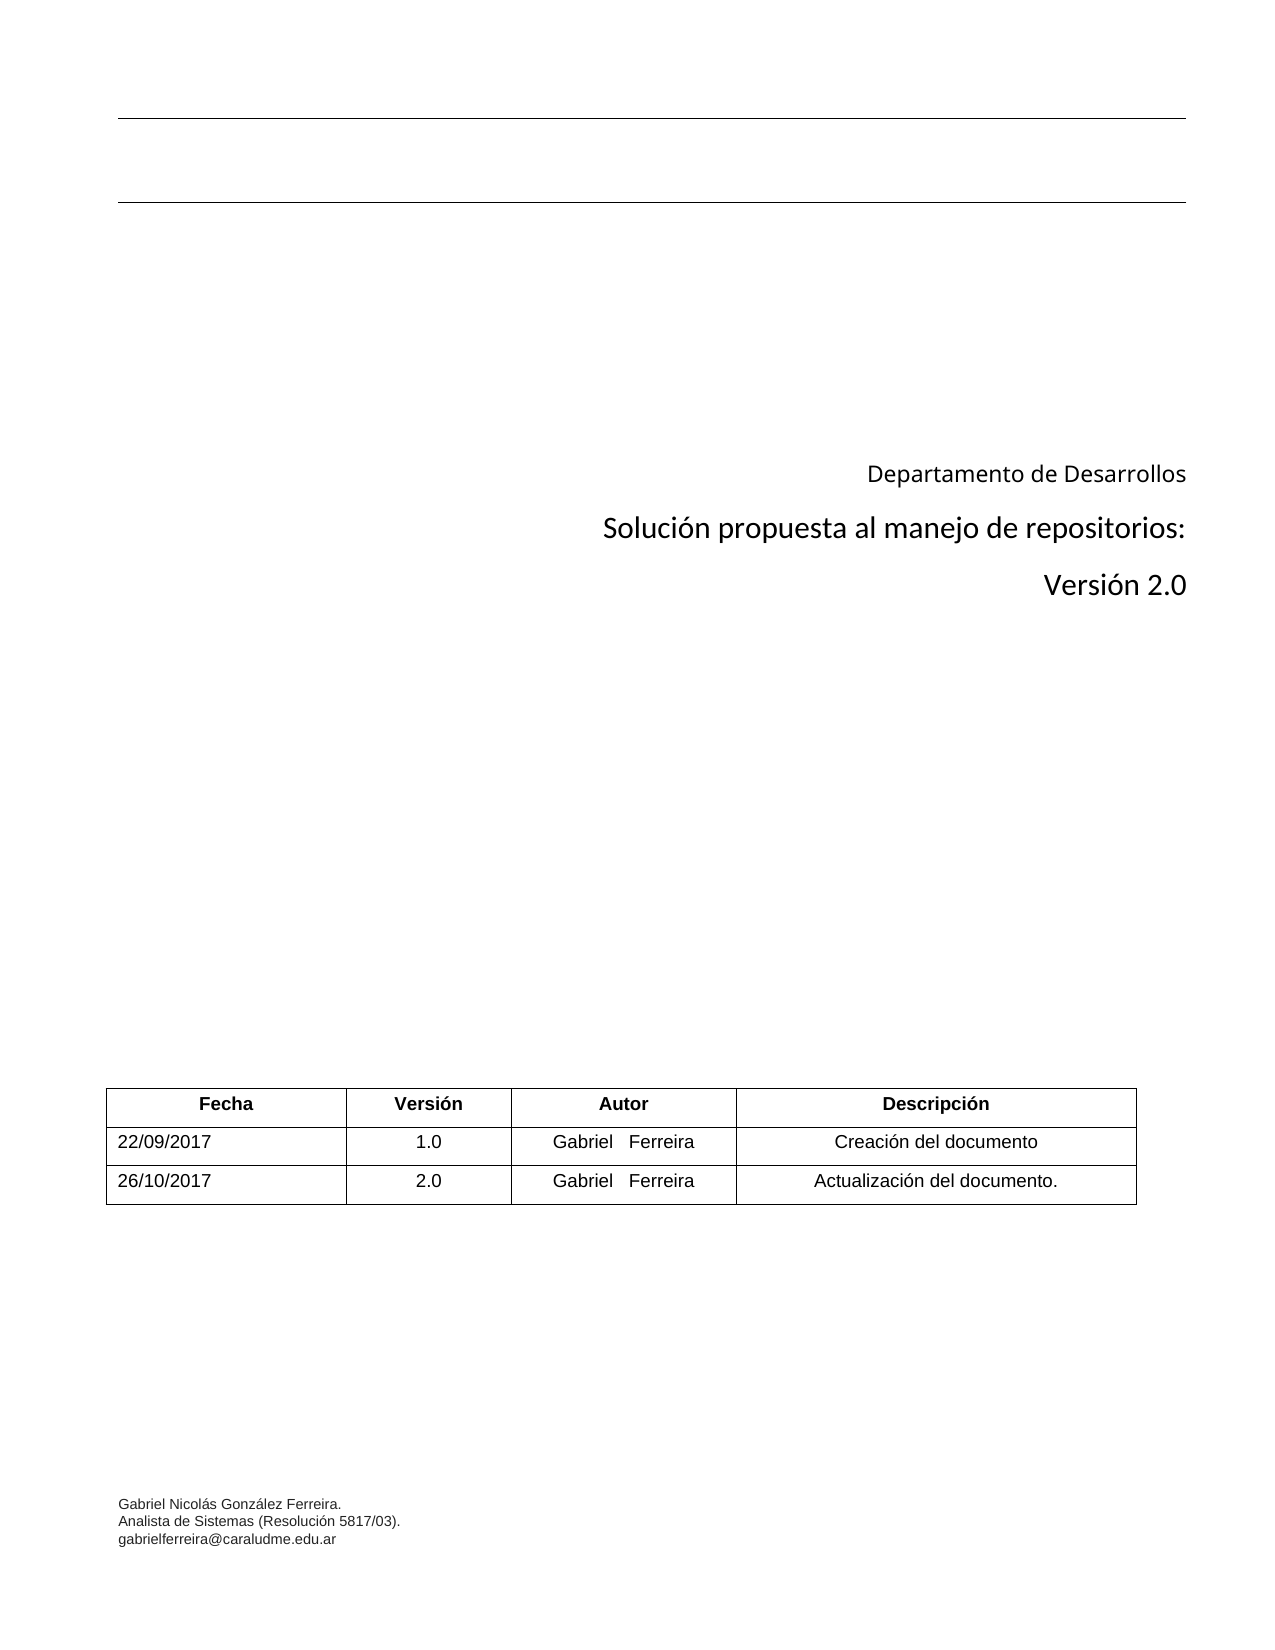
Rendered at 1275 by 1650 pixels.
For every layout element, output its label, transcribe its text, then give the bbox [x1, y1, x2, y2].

table_cell Creación del documento [737, 1128, 1136, 1165]
table_cell 26/10/2017 [107, 1166, 346, 1204]
text Departamento de Desarrollos [118, 458, 1186, 489]
table_cell Actualización del documento. [737, 1166, 1136, 1204]
text Versión 2.0 [118, 565, 1186, 603]
table_cell 22/09/2017 [107, 1128, 346, 1165]
table_header Autor [512, 1089, 736, 1127]
table_cell Gabriel Ferreira [512, 1166, 736, 1204]
text Solución propuesta al manejo de repositorios: [118, 508, 1186, 546]
table_header Fecha [107, 1089, 346, 1127]
table_cell 1.0 [347, 1128, 511, 1165]
table_cell 2.0 [347, 1166, 511, 1204]
table_cell Gabriel Ferreira [512, 1128, 736, 1165]
table_header Descripción [737, 1089, 1136, 1127]
table_header Versión [347, 1089, 511, 1127]
